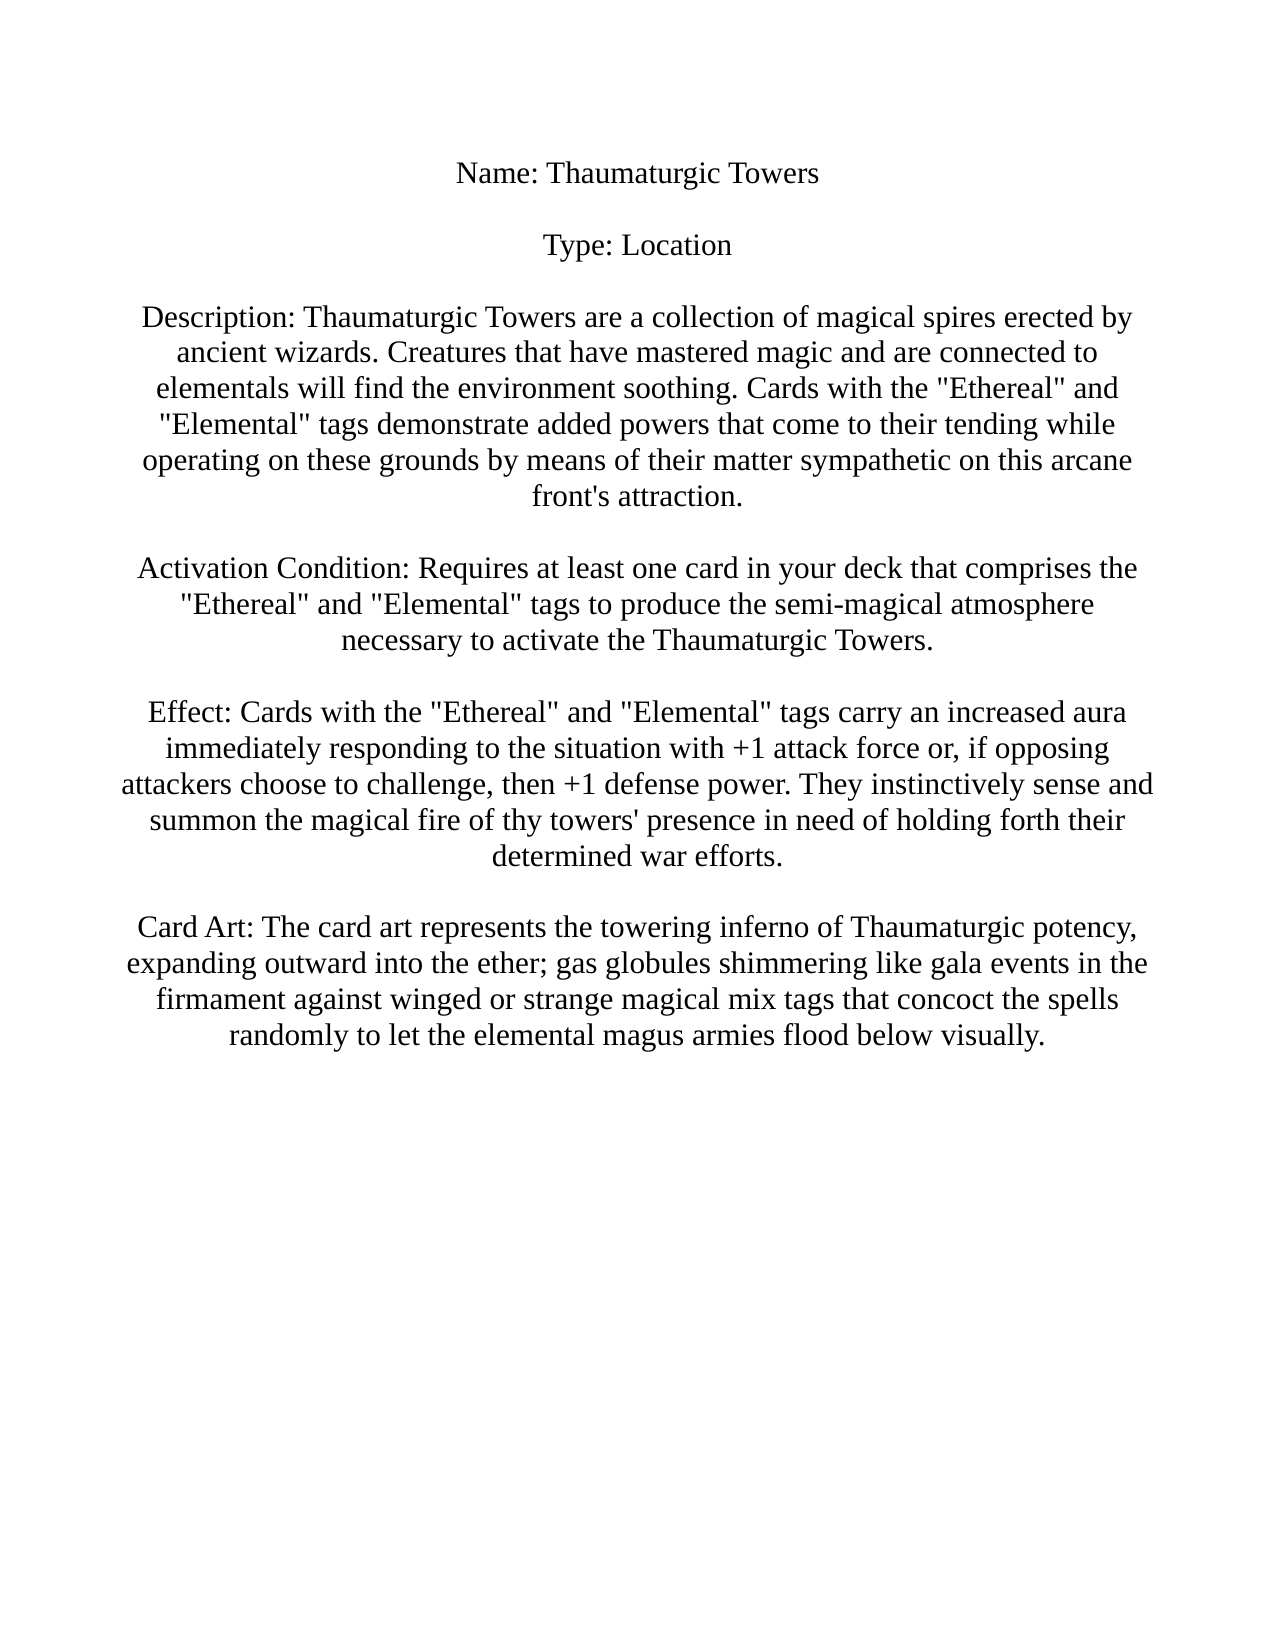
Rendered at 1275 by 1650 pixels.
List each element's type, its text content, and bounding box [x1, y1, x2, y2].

text Name: Thaumaturgic Towers Type: Location Description: Thaumaturgic Towers are a collection of magical spires erected by ancient wizards. Creatures that have mastered magic and are connected to elementals will find the environment soothing. Cards with the "Ethereal" and "Elemental" tags demonstrate added powers that come to their tending while operating on these grounds by means of their matter sympathetic on this arcane front's attraction. Activation Condition: Requires at least one card in your deck that comprises the "Ethereal" and "Elemental" tags to produce the semi-magical atmosphere necessary to activate the Thaumaturgic Towers. Effect: Cards with the "Ethereal" and "Elemental" tags carry an increased aura immediately responding to the situation with +1 attack force or, if opposing attackers choose to challenge, then +1 defense power. They instinctively sense and summon the magical fire of thy towers' presence in need of holding forth their determined war efforts. Card Art: The card art represents the towering inferno of Thaumaturgic potency, expanding outward into the ether; gas globules shimmering like gala events in the firmament against winged or strange magical mix tags that concoct the spells randomly to let the elemental magus armies flood below visually. [118, 154, 1157, 1052]
